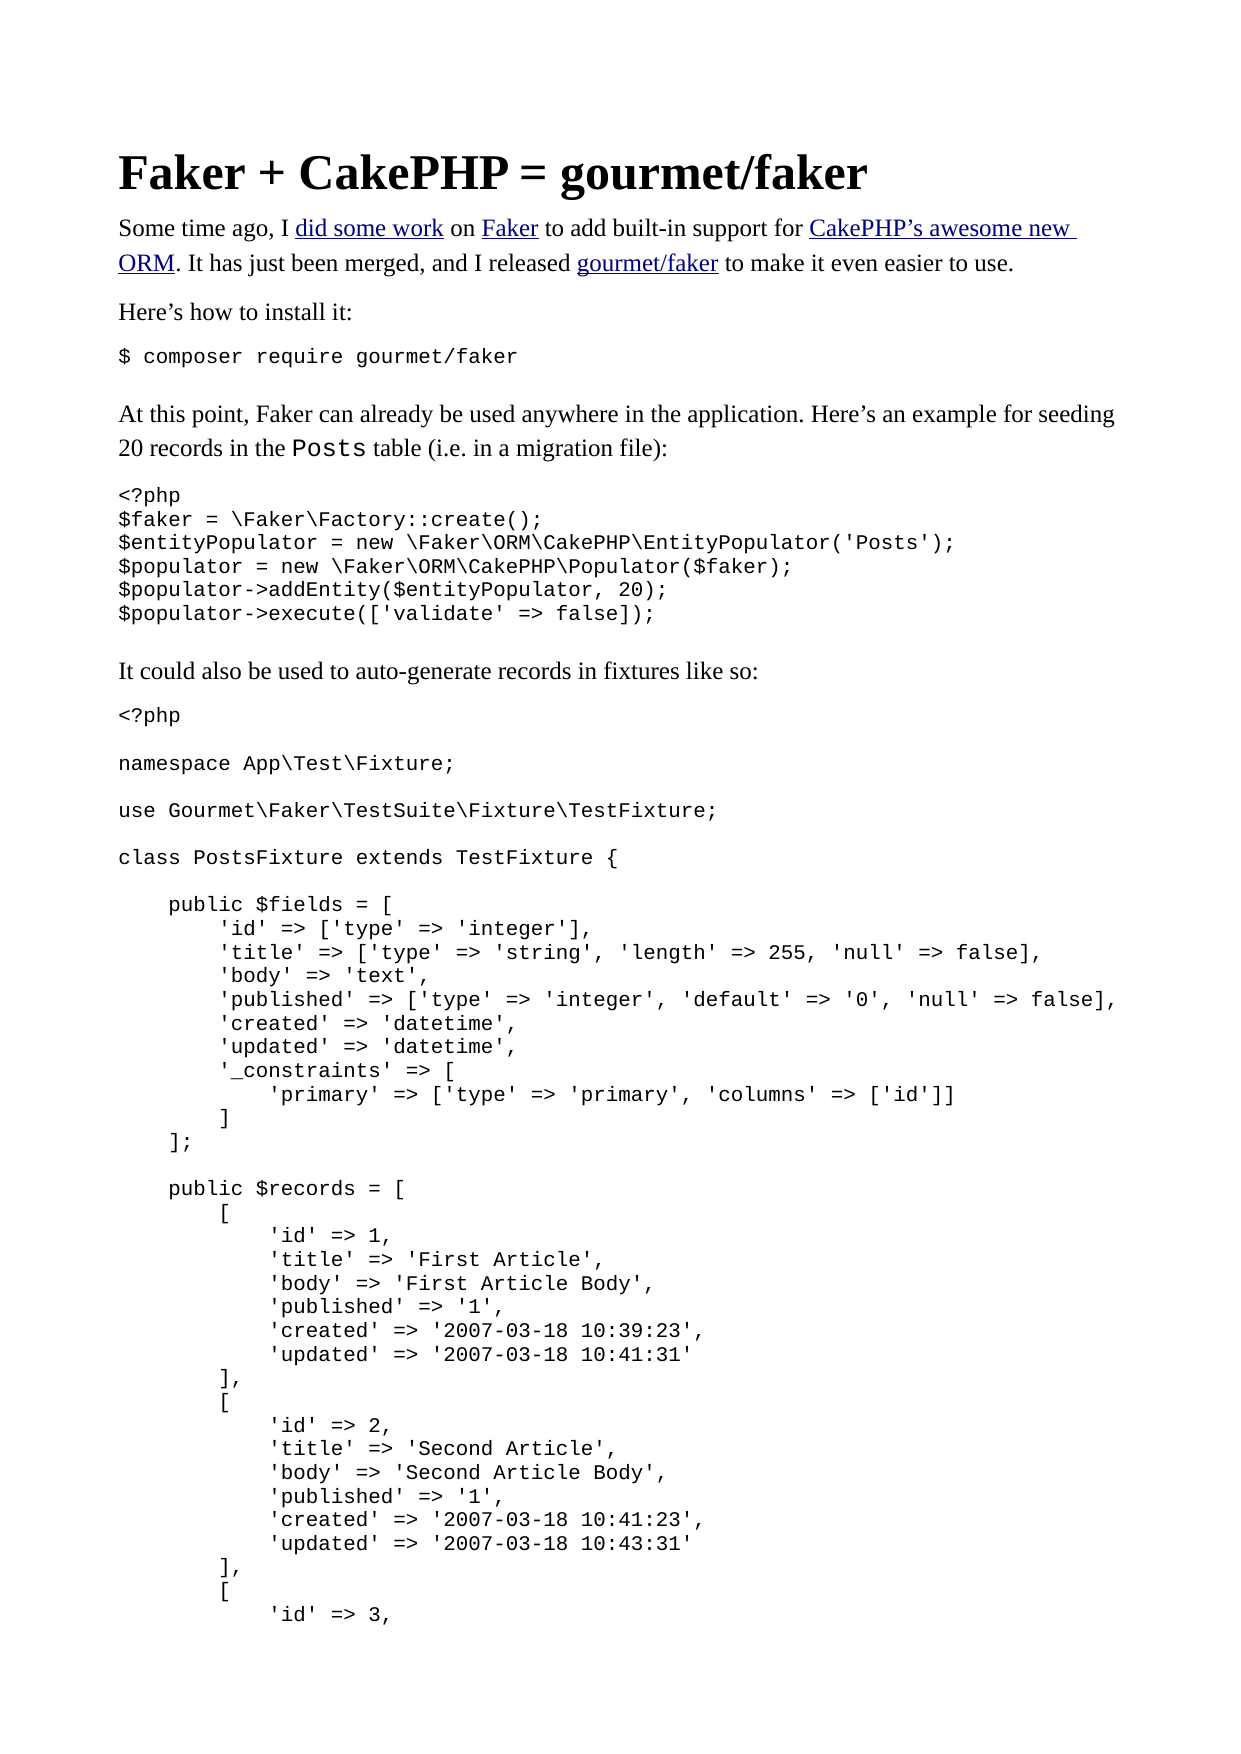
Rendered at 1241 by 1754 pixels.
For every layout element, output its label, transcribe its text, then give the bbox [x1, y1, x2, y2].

text 'updated' => '2007-03-18 10:41:31' [118, 1344, 1122, 1367]
text [ [118, 1391, 1122, 1415]
text 'body' => 'First Article Body', [118, 1273, 1122, 1296]
subtitle Faker + CakePHP = gourmet/faker [118, 143, 1122, 201]
text namespace App\Test\Fixture; [118, 753, 1122, 776]
text public $records = [ [118, 1178, 1122, 1202]
text $populator = new \Faker\ORM\CakePHP\Populator($faker); [118, 556, 1122, 579]
text 'title' => 'First Article', [118, 1249, 1122, 1273]
text Some time ago, I did some work on Faker to add built-in support for CakePHP’s awesome new ORM. It has just been merged, and I released gourmet/faker to make it even easier to use. [118, 213, 1122, 276]
text [ [118, 1202, 1122, 1226]
text 'body' => 'Second Article Body', [118, 1462, 1122, 1486]
text ] [118, 1107, 1122, 1131]
text 'updated' => 'datetime', [118, 1036, 1122, 1060]
text 'created' => '2007-03-18 10:39:23', [118, 1320, 1122, 1344]
text 'title' => ['type' => 'string', 'length' => 255, 'null' => false], [118, 942, 1122, 965]
text 'primary' => ['type' => 'primary', 'columns' => ['id']] [118, 1084, 1122, 1107]
text 'body' => 'text', [118, 965, 1122, 989]
text public $fields = [ [118, 894, 1122, 918]
text $ composer require gourmet/faker [118, 346, 1122, 369]
text 'published' => ['type' => 'integer', 'default' => '0', 'null' => false], [118, 989, 1122, 1013]
text ]; [118, 1131, 1122, 1154]
text $faker = \Faker\Factory::create(); [118, 508, 1122, 532]
text 'created' => 'datetime', [118, 1013, 1122, 1036]
text class PostsFixture extends TestFixture { [118, 847, 1122, 871]
text 'updated' => '2007-03-18 10:43:31' [118, 1533, 1122, 1557]
text At this point, Faker can already be used anywhere in the application. Here’s an example for seeding 20 records in the Posts table (i.e. in a migration file): [118, 399, 1122, 464]
text <?php [118, 485, 1122, 508]
text [ [118, 1580, 1122, 1604]
text It could also be used to auto-generate records in fixtures like so: [118, 656, 1122, 685]
text '_constraints' => [ [118, 1060, 1122, 1084]
text $entityPopulator = new \Faker\ORM\CakePHP\EntityPopulator('Posts'); [118, 532, 1122, 556]
text 'id' => 2, [118, 1415, 1122, 1438]
text 'published' => '1', [118, 1296, 1122, 1320]
text ], [118, 1557, 1122, 1580]
text <?php [118, 705, 1122, 729]
text Here’s how to install it: [118, 297, 1122, 325]
text $populator->execute(['validate' => false]); [118, 603, 1122, 627]
text ], [118, 1367, 1122, 1391]
text use Gourmet\Faker\TestSuite\Fixture\TestFixture; [118, 800, 1122, 823]
text 'id' => 1, [118, 1226, 1122, 1249]
text $populator->addEntity($entityPopulator, 20); [118, 579, 1122, 603]
text 'id' => ['type' => 'integer'], [118, 918, 1122, 942]
text 'published' => '1', [118, 1486, 1122, 1509]
text 'id' => 3, [118, 1604, 1122, 1627]
text 'title' => 'Second Article', [118, 1438, 1122, 1462]
text 'created' => '2007-03-18 10:41:23', [118, 1509, 1122, 1533]
